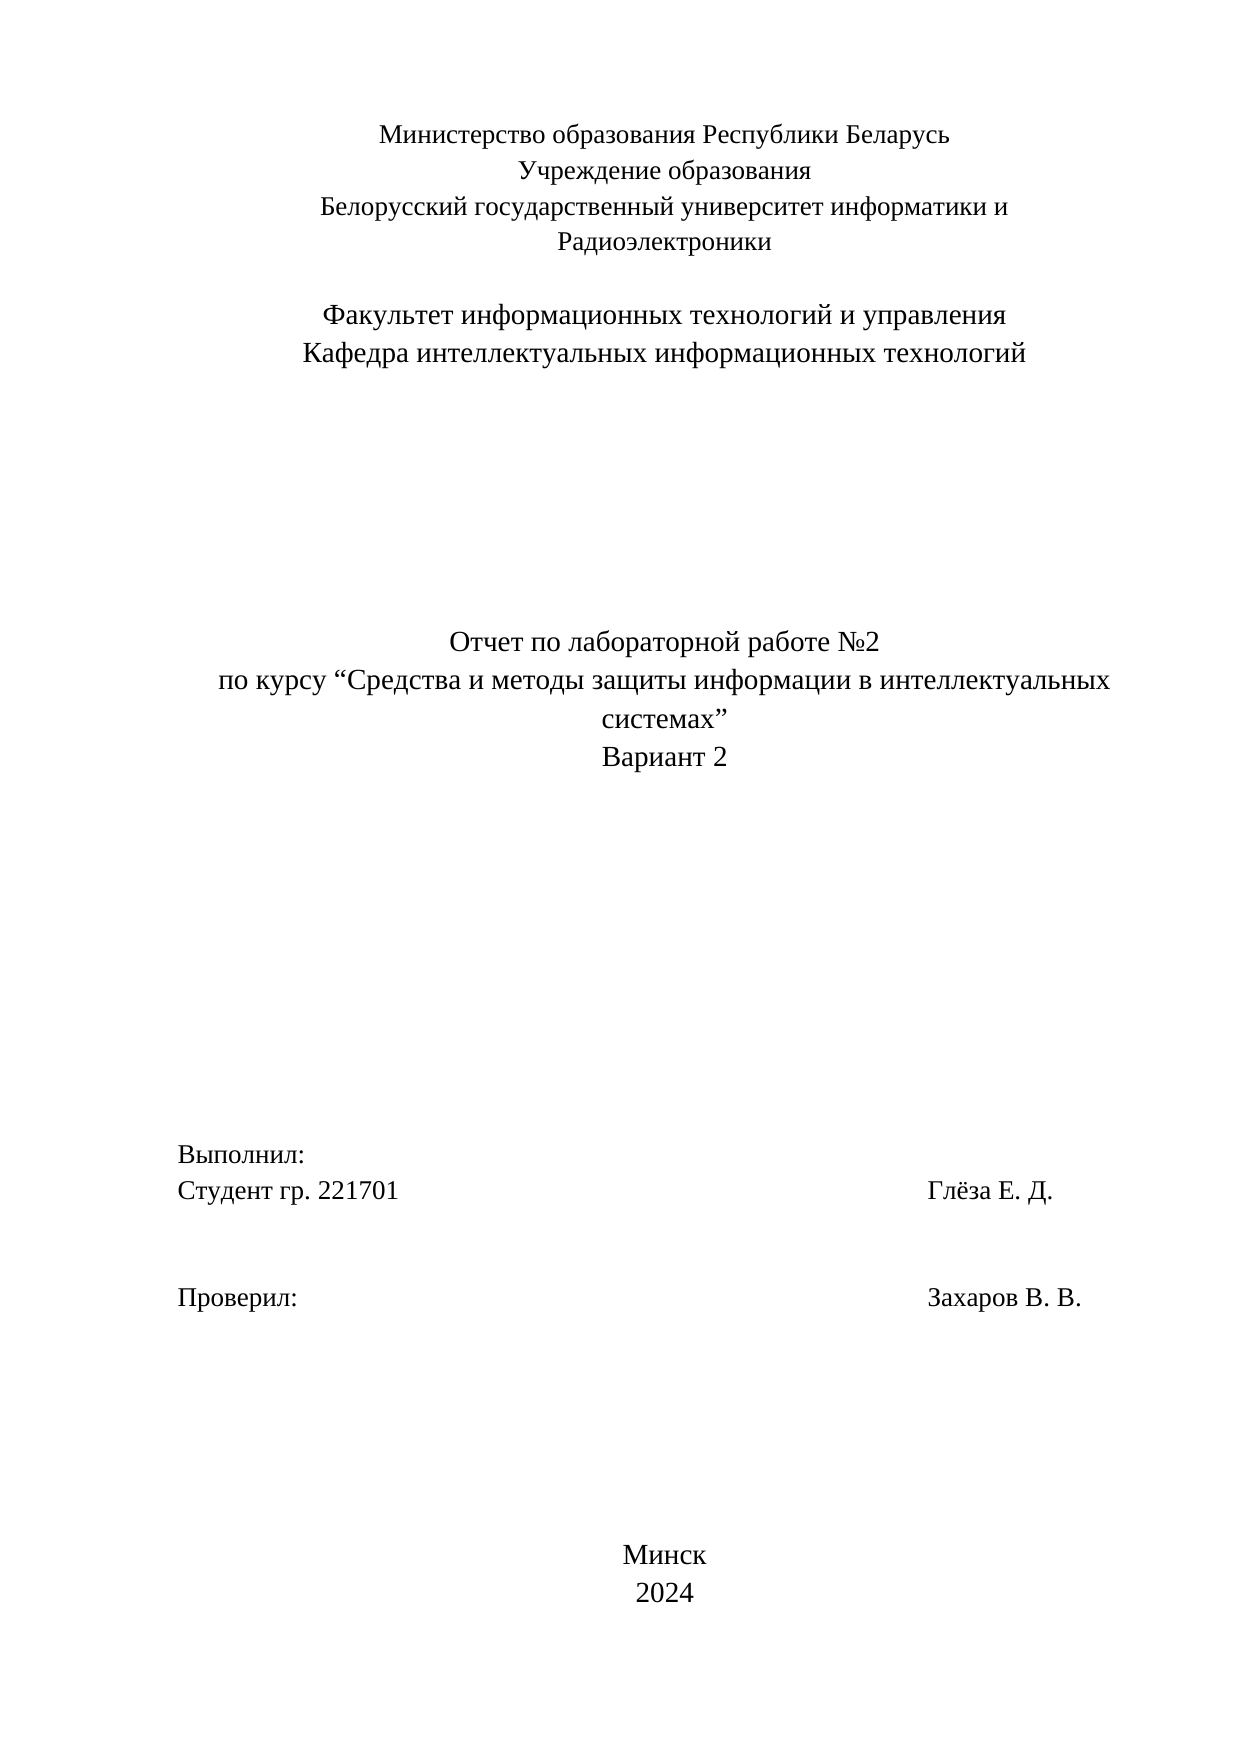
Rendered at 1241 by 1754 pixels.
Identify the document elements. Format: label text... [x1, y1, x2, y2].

text Радиоэлектроники [177, 225, 1152, 256]
text Проверил: Захаров В. В. [177, 1281, 1152, 1312]
text Министерство образования Республики Беларусь [177, 118, 1152, 149]
text 2024 [177, 1575, 1152, 1609]
text Студент гр. 221701 Глёза Е. Д. [177, 1174, 1152, 1205]
text Вариант 2 [177, 739, 1152, 773]
text Учреждение образования [177, 154, 1152, 185]
text Отчет по лабораторной работе №2 [177, 624, 1152, 657]
text Белорусский государственный университет информатики и [177, 189, 1152, 221]
text по курсу “Средства и методы защиты информации в интеллектуальных системах” [177, 662, 1152, 734]
text Факультет информационных технологий и управления [177, 297, 1152, 330]
text Кафедра интеллектуальных информационных технологий [177, 335, 1152, 369]
text Минск [177, 1537, 1152, 1570]
text Выполнил: [177, 1138, 1152, 1169]
